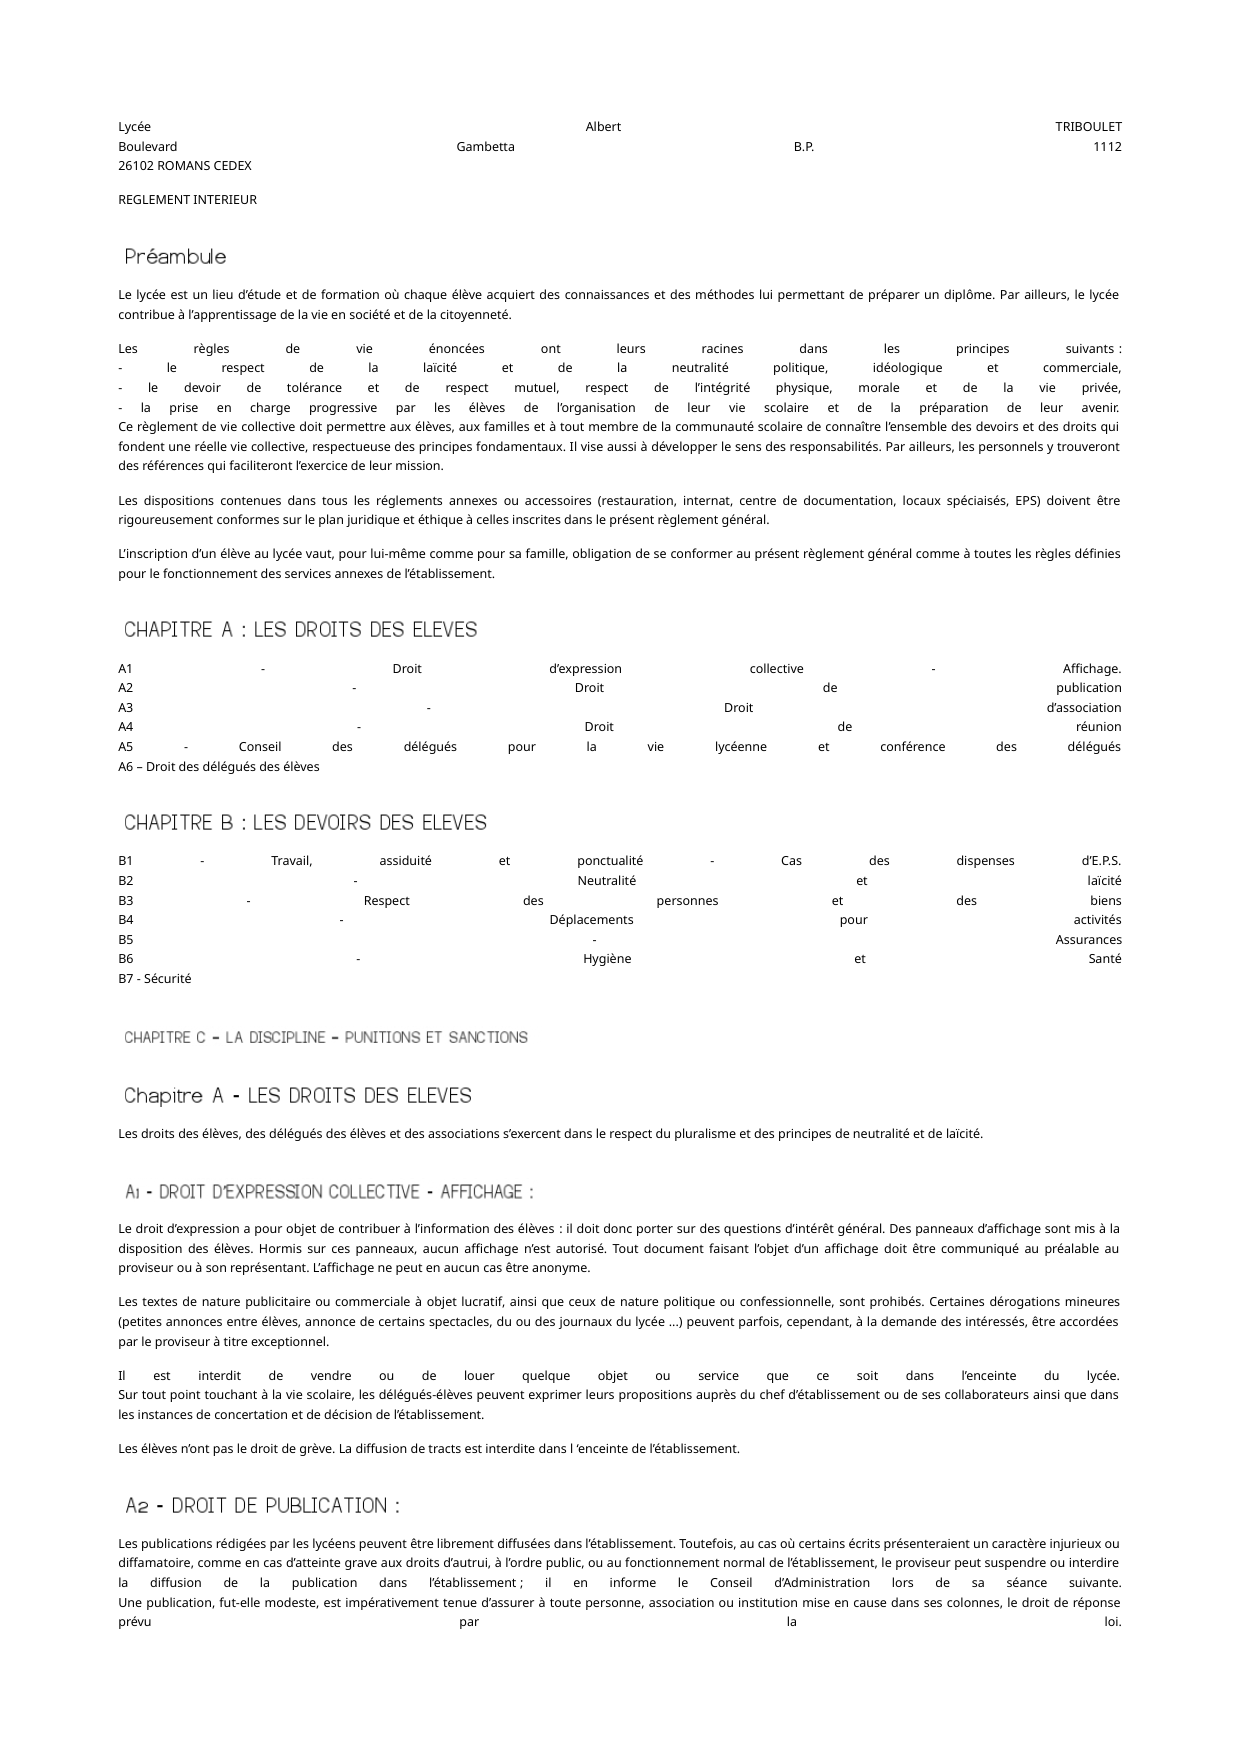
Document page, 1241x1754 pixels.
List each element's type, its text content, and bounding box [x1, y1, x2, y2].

text A1 - Droit d’expression collective - Affichage. A2 - Droit de publication A3 - Droit d’association A4 - Droit de réunion A5 - Conseil des délégués pour la vie lycéenne et conférence des délégués A6 – Droit des délégués des élèves [118, 660, 1122, 775]
text Les élèves n’ont pas le droit de grève. La diffusion de tracts est interdite dans l ‘enceinte de l’établissement. [118, 1440, 1122, 1457]
text Lycée Albert TRIBOULET Boulevard Gambetta B.P. 1112 26102 ROMANS CEDEX [118, 118, 1122, 174]
text Les règles de vie énoncées ont leurs racines dans les principes suivants : - le respect de la laïcité et de la neutralité politique, idéologique et commerciale, - le devoir de tolérance et de respect mutuel, respect de l’intégrité physique, morale et de la vie privée, - la prise en charge progressive par les élèves de l’organisation de leur vie scolaire et de la préparation de leur avenir. Ce règlement de vie collective doit permettre aux élèves, aux familles et à tout membre de la communauté scolaire de connaître l’ensemble des devoirs et des droits qui fondent une réelle vie collective, respectueuse des principes fondamentaux. Il vise aussi à développer le sens des responsabilités. Par ailleurs, les personnels y trouveront des références qui faciliteront l’exercice de leur mission. [118, 340, 1122, 474]
text Le droit d’expression a pour objet de contribuer à l’information des élèves : il doit donc porter sur des questions d’intérêt général. Des panneaux d’affichage sont mis à la disposition des élèves. Hormis sur ces panneaux, aucun affichage n’est autorisé. Tout document faisant l’objet d’un affichage doit être communiqué au préalable au proviseur ou à son représentant. L’affichage ne peut en aucun cas être anonyme. [118, 1220, 1122, 1276]
picture [125, 241, 227, 268]
text L’inscription d’un élève au lycée vaut, pour lui-même comme pour sa famille, obligation de se conformer au présent règlement général comme à toutes les règles définies pour le fonctionnement des services annexes de l’établissement. [118, 545, 1122, 582]
text Le lycée est un lieu d’étude et de formation où chaque élève acquiert des connaissances et des méthodes lui permettant de préparer un diplôme. Par ailleurs, le lycée contribue à l’apprentissage de la vie en société et de la citoyenneté. [118, 286, 1122, 323]
text B1 - Travail, assiduité et ponctualité - Cas des dispenses d’E.P.S. B2 - Neutralité et laïcité B3 - Respect des personnes et des biens B4 - Déplacements pour activités B5 - Assurances B6 - Hygiène et Santé B7 - Sécurité [118, 852, 1122, 987]
picture [125, 1490, 411, 1517]
picture [125, 1080, 472, 1107]
text Les dispositions contenues dans tous les réglements annexes ou accessoires (restauration, internat, centre de documentation, locaux spéciaisés, EPS) doivent être rigoureusement conformes sur le plan juridique et éthique à celles inscrites dans le présent règlement général. [118, 492, 1122, 528]
picture [125, 1178, 543, 1202]
picture [125, 1026, 543, 1046]
picture [125, 615, 489, 641]
text Les publications rédigées par les lycéens peuvent être librement diffusées dans l’établissement. Toutefois, au cas où certains écrits présenteraient un caractère injurieux ou diffamatoire, comme en cas d’atteinte grave aux droits d’autrui, à l’ordre public, ou au fonctionnement normal de l’établissement, le proviseur peut suspendre ou interdire la diffusion de la publication dans l’établissement ; il en informe le Conseil d’Administration lors de sa séance suivante. Une publication, fut-elle modeste, est impérativement tenue d’assurer à toute personne, association ou institution mise en cause dans ses colonnes, le droit de réponse prévu par la loi. [118, 1535, 1122, 1630]
picture [125, 807, 507, 834]
text Il est interdit de vendre ou de louer quelque objet ou service que ce soit dans l’enceinte du lycée. Sur tout point touchant à la vie scolaire, les délégués-élèves peuvent exprimer leurs propositions auprès du chef d’établissement ou de ses collaborateurs ainsi que dans les instances de concertation et de décision de l’établissement. [118, 1367, 1122, 1423]
text REGLEMENT INTERIEUR [118, 191, 1122, 208]
text Les droits des élèves, des délégués des élèves et des associations s’exercent dans le respect du pluralisme et des principes de neutralité et de laïcité. [118, 1125, 1122, 1142]
text Les textes de nature publicitaire ou commerciale à objet lucratif, ainsi que ceux de nature politique ou confessionnelle, sont prohibés. Certaines dérogations mineures (petites annonces entre élèves, annonce de certains spectacles, du ou des journaux du lycée ...) peuvent parfois, cependant, à la demande des intéressés, être accordées par le proviseur à titre exceptionnel. [118, 1293, 1122, 1350]
